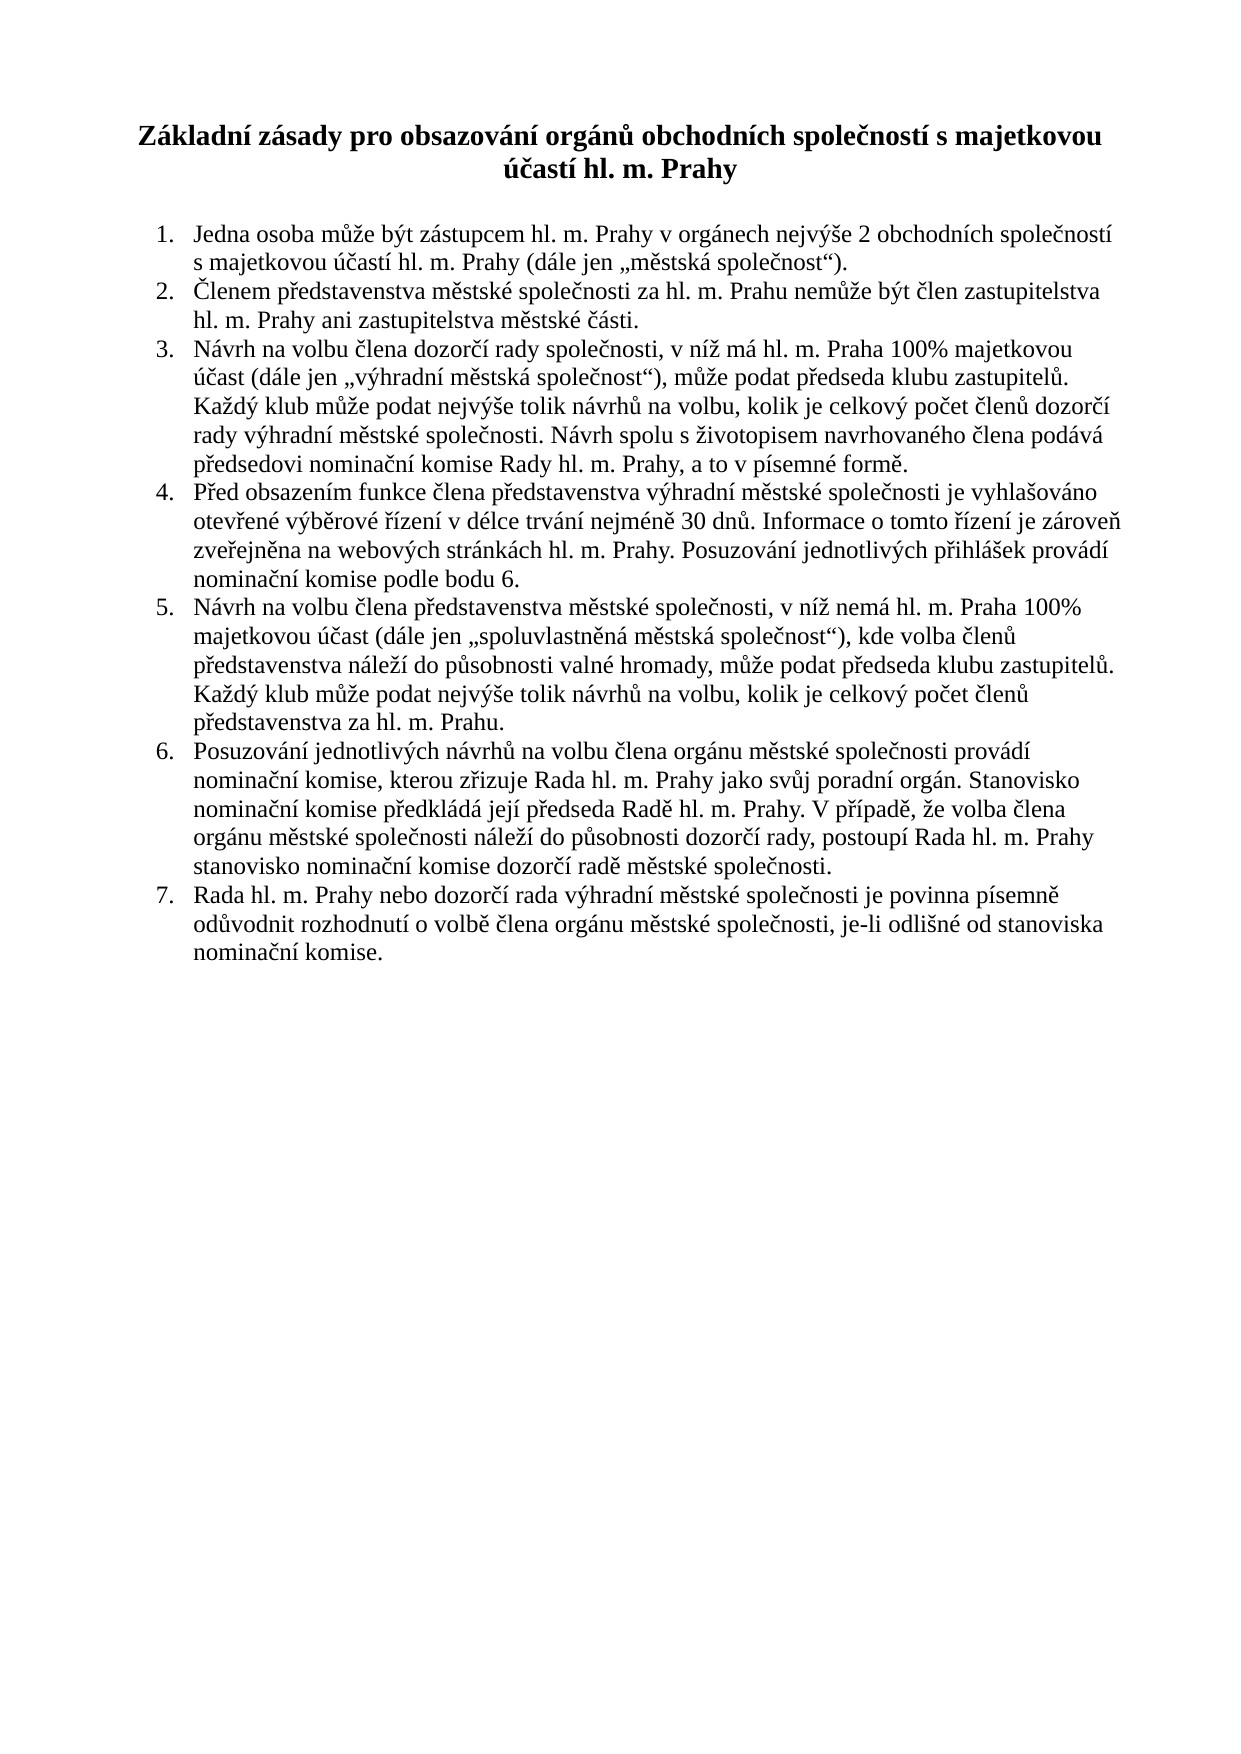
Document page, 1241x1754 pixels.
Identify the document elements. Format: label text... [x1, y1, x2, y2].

list Návrh na volbu člena představenstva městské společnosti, v níž nemá hl. m. Praha 100% majetkovou účast (dále jen „spoluvlastněná městská společnost“), kde volba členů představenstva náleží do působnosti valné hromady, může podat předseda klubu zastupitelů. Každý klub může podat nejvýše tolik návrhů na volbu, kolik je celkový počet členů představenstva za hl. m. Prahu. [156, 592, 1122, 736]
list Posuzování jednotlivých návrhů na volbu člena orgánu městské společnosti provádí nominační komise, kterou zřizuje Rada hl. m. Prahy jako svůj poradní orgán. Stanovisko nominační komise předkládá její předseda Radě hl. m. Prahy. V případě, že volba člena orgánu městské společnosti náleží do působnosti dozorčí rady, postoupí Rada hl. m. Prahy stanovisko nominační komise dozorčí radě městské společnosti. [156, 736, 1122, 880]
list Rada hl. m. Prahy nebo dozorčí rada výhradní městské společnosti je povinna písemně odůvodnit rozhodnutí o volbě člena orgánu městské společnosti, je-li odlišné od stanoviska nominační komise. [156, 880, 1122, 966]
list Členem představenstva městské společnosti za hl. m. Prahu nemůže být člen zastupitelstva hl. m. Prahy ani zastupitelstva městské části. [156, 276, 1122, 334]
list Jedna osoba může být zástupcem hl. m. Prahy v orgánech nejvýše 2 obchodních společností s majetkovou účastí hl. m. Prahy (dále jen „městská společnost“). [156, 219, 1122, 276]
list Před obsazením funkce člena představenstva výhradní městské společnosti je vyhlašováno otevřené výběrové řízení v délce trvání nejméně 30 dnů. Informace o tomto řízení je zároveň zveřejněna na webových stránkách hl. m. Prahy. Posuzování jednotlivých přihlášek provádí nominační komise podle bodu 6. [156, 477, 1122, 592]
list Návrh na volbu člena dozorčí rady společnosti, v níž má hl. m. Praha 100% majetkovou účast (dále jen „výhradní městská společnost“), může podat předseda klubu zastupitelů. Každý klub může podat nejvýše tolik návrhů na volbu, kolik je celkový počet členů dozorčí rady výhradní městské společnosti. Návrh spolu s životopisem navrhovaného člena podává předsedovi nominační komise Rady hl. m. Prahy, a to v písemné formě. [156, 334, 1122, 477]
text Základní zásady pro obsazování orgánů obchodních společností s majetkovou účastí hl. m. Prahy [118, 118, 1122, 185]
